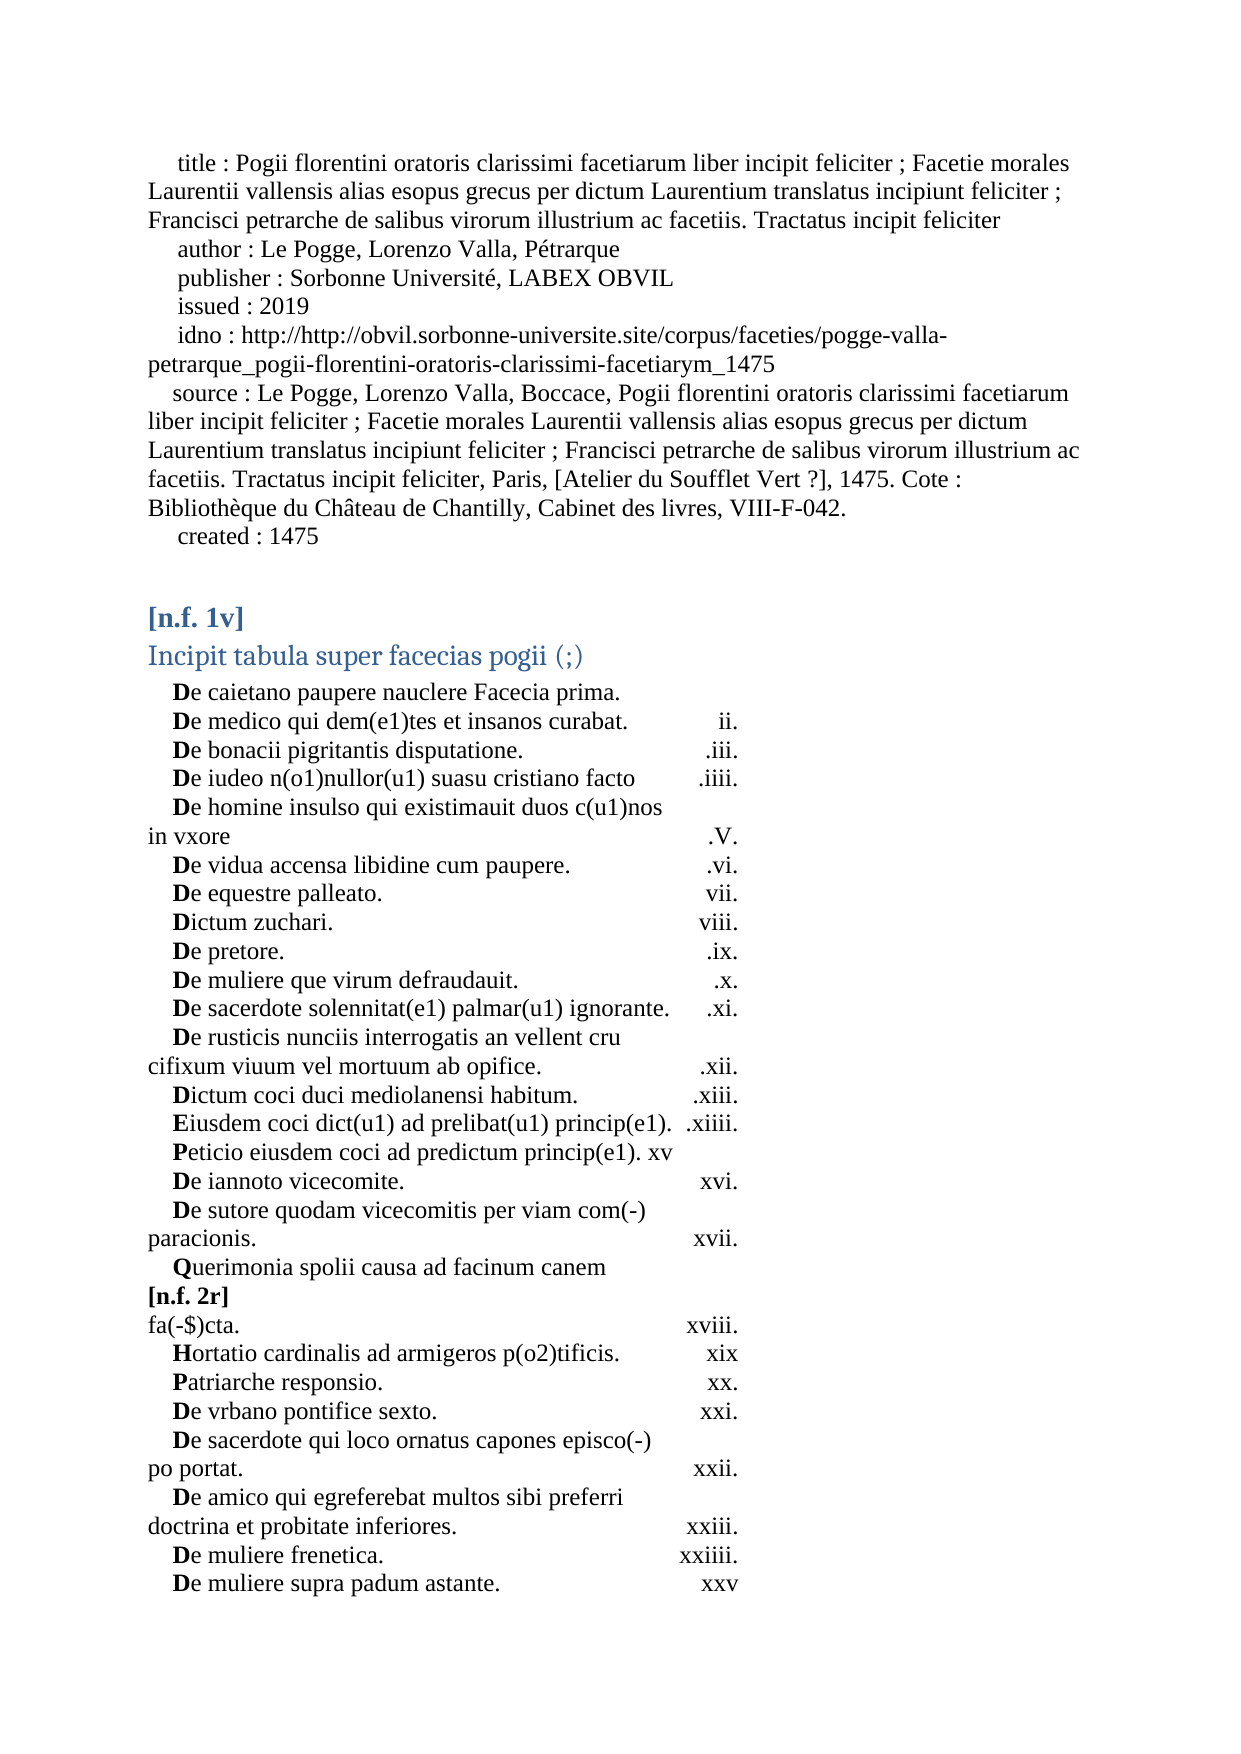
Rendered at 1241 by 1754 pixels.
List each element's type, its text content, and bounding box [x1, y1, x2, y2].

text De vidua accensa libidine cum paupere. .vi. [148, 850, 1093, 878]
text De amico qui egreferebat multos sibi preferri doctrina et probitate inferiores. xxiii. [148, 1482, 1093, 1540]
text De muliere que virum defraudauit. .x. [148, 965, 1093, 993]
text Patriarche responsio. xx. [148, 1367, 1093, 1396]
text issued : 2019 [148, 291, 1093, 320]
text De muliere frenetica. xxiiii. [148, 1540, 1093, 1568]
text De medico qui dem(e1)tes et insanos curabat. ii. [148, 706, 1093, 735]
text author : Le Pogge, Lorenzo Valla, Pétrarque [148, 234, 1093, 263]
text De sutore quodam vicecomitis per viam com(-) paracionis. xvii. [148, 1195, 1093, 1252]
text Dictum coci duci mediolanensi habitum. .xiii. [148, 1080, 1093, 1108]
text De sacerdote solennitat(e1) palmar(u1) ignorante. .xi. [148, 993, 1093, 1022]
text De iannoto vicecomite. xvi. [148, 1166, 1093, 1195]
text publisher : Sorbonne Université, LABEX OBVIL [148, 263, 1093, 291]
text De caietano paupere nauclere Facecia prima. [148, 677, 1093, 706]
text idno : http://http://obvil.sorbonne-universite.site/corpus/faceties/pogge-valla-petrarque_pogii-florentini-oratoris-clarissimi-facetiarym_1475 [148, 320, 1093, 378]
text De muliere supra padum astante. xxv [148, 1568, 1093, 1597]
text source : Le Pogge, Lorenzo Valla, Boccace, Pogii florentini oratoris clarissimi facetiarum liber incipit feliciter ; Facetie morales Laurentii vallensis alias esopus grecus per dictum Laurentium translatus incipiunt feliciter ; Francisci petrarche de salibus virorum illustrium ac facetiis. Tractatus incipit feliciter, Paris, [Atelier du Soufflet Vert ?], 1475. Cote : Bibliothèque du Château de Chantilly, Cabinet des livres, VIII-F-042. [148, 378, 1093, 521]
subtitle [n.f. 1v] Incipit tabula super facecias pogii (;) [148, 600, 1093, 672]
text De pretore. .ix. [148, 936, 1093, 965]
text De homine insulso qui existimauit duos c(u1)nos in vxore .V. [148, 792, 1093, 850]
text De iudeo n(o1)nullor(u1) suasu cristiano facto .iiii. [148, 763, 1093, 792]
text De bonacii pigritantis disputatione. .iii. [148, 735, 1093, 763]
text Hortatio cardinalis ad armigeros p(o2)tificis. xix [148, 1338, 1093, 1367]
text De vrbano pontifice sexto. xxi. [148, 1396, 1093, 1425]
text Peticio eiusdem coci ad predictum princip(e1). xv [148, 1137, 1093, 1166]
text Eiusdem coci dict(u1) ad prelibat(u1) princip(e1). .xiiii. [148, 1108, 1093, 1137]
text De rusticis nunciis interrogatis an vellent cru cifixum viuum vel mortuum ab opifice. .xii. [148, 1022, 1093, 1080]
text De sacerdote qui loco ornatus capones episco(-) po portat. xxii. [148, 1425, 1093, 1482]
text De equestre palleato. vii. [148, 878, 1093, 907]
text title : Pogii florentini oratoris clarissimi facetiarum liber incipit feliciter ; Facetie morales Laurentii vallensis alias esopus grecus per dictum Laurentium translatus incipiunt feliciter ; Francisci petrarche de salibus virorum illustrium ac facetiis. Tractatus incipit feliciter [148, 148, 1093, 234]
text created : 1475 [148, 521, 1093, 550]
text Querimonia spolii causa ad facinum canem [n.f. 2r] fa(-$)cta. xviii. [148, 1252, 1093, 1338]
text Dictum zuchari. viii. [148, 907, 1093, 936]
